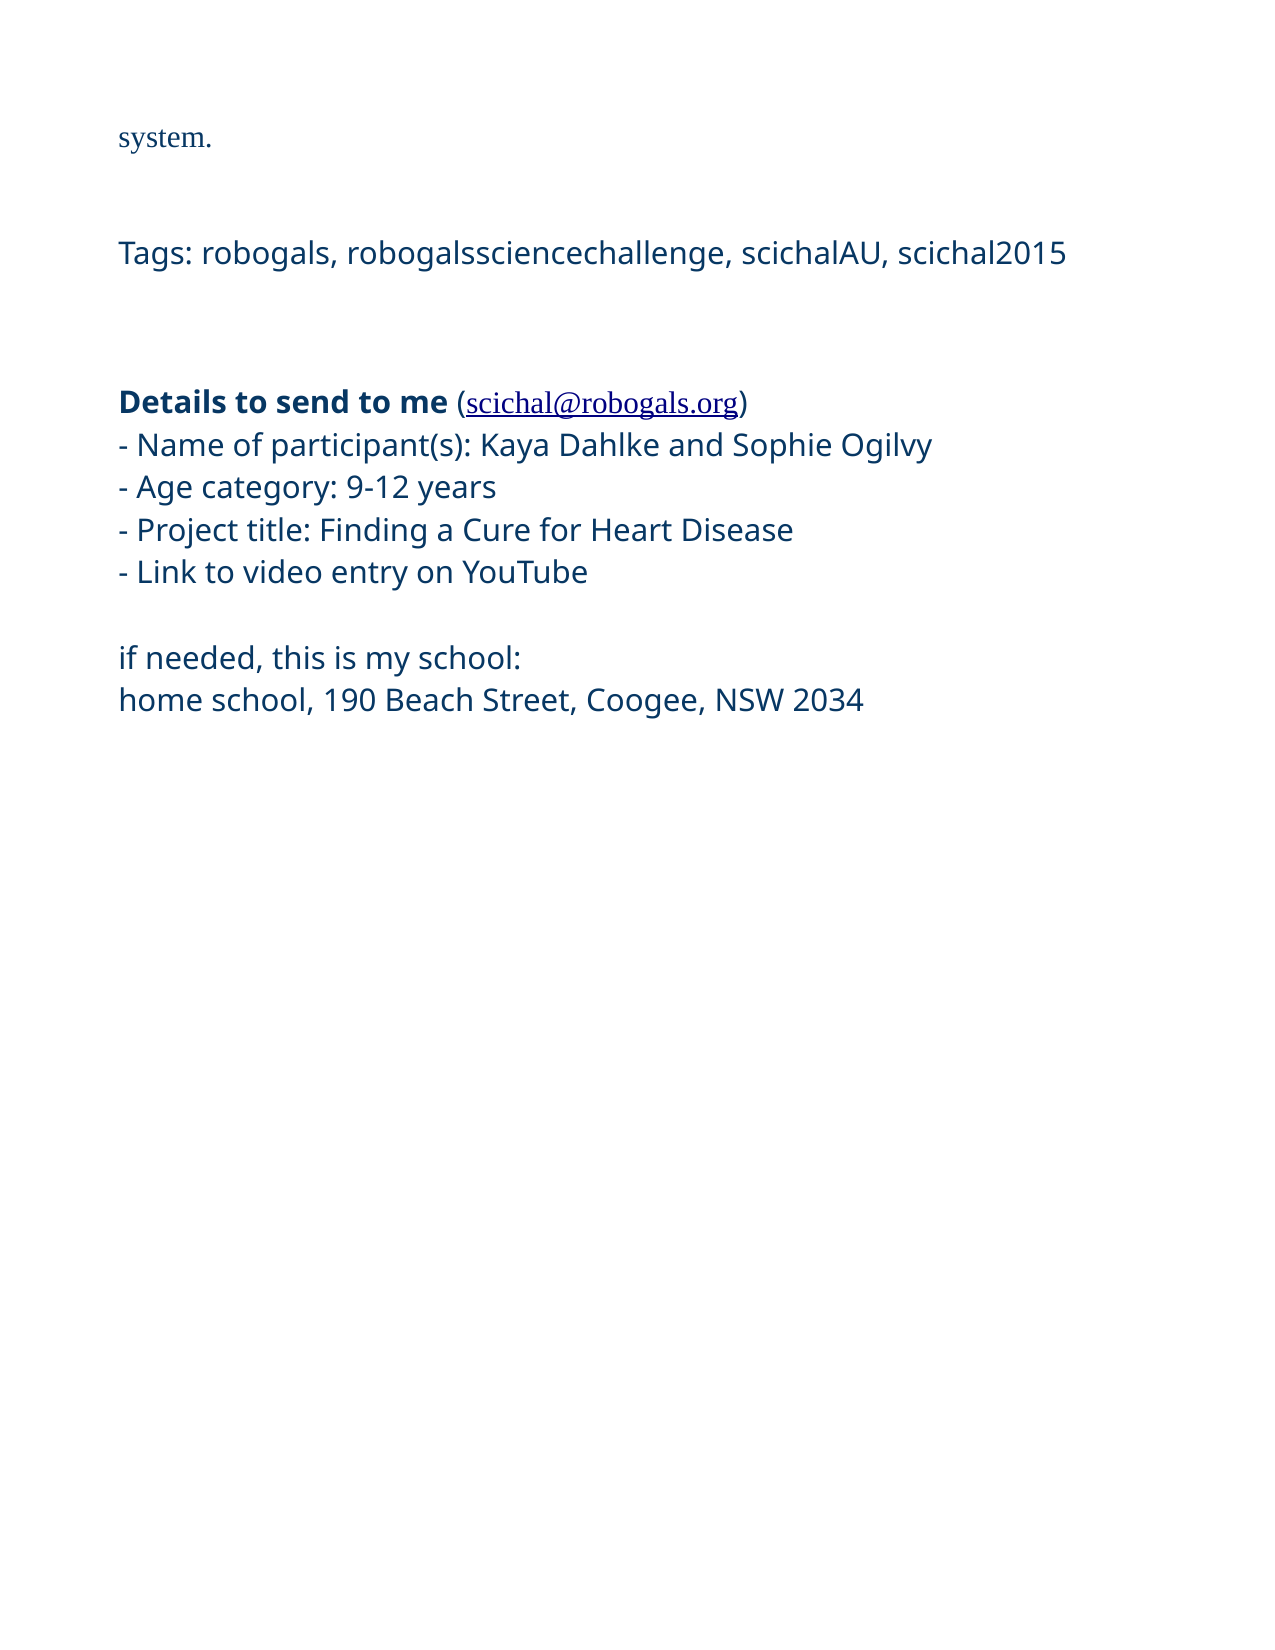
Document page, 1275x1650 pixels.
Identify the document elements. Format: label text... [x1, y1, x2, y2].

text system. [118, 118, 1157, 154]
text Tags: robogals, robogalssciencechallenge, scichalAU, scichal2015 [118, 231, 1157, 273]
text home school, 190 Beach Street, Coogee, NSW 2034 [118, 678, 1157, 721]
text - Age category: 9-12 years - Project title: Finding a Cure for Heart Disease [118, 465, 1157, 550]
text - Link to video entry on YouTube [118, 550, 1157, 593]
text - Name of participant(s): Kaya Dahlke and Sophie Ogilvy [118, 423, 1157, 465]
text if needed, this is my school: [118, 636, 1157, 678]
text Details to send to me (scichal@robogals.org) [118, 380, 1157, 423]
